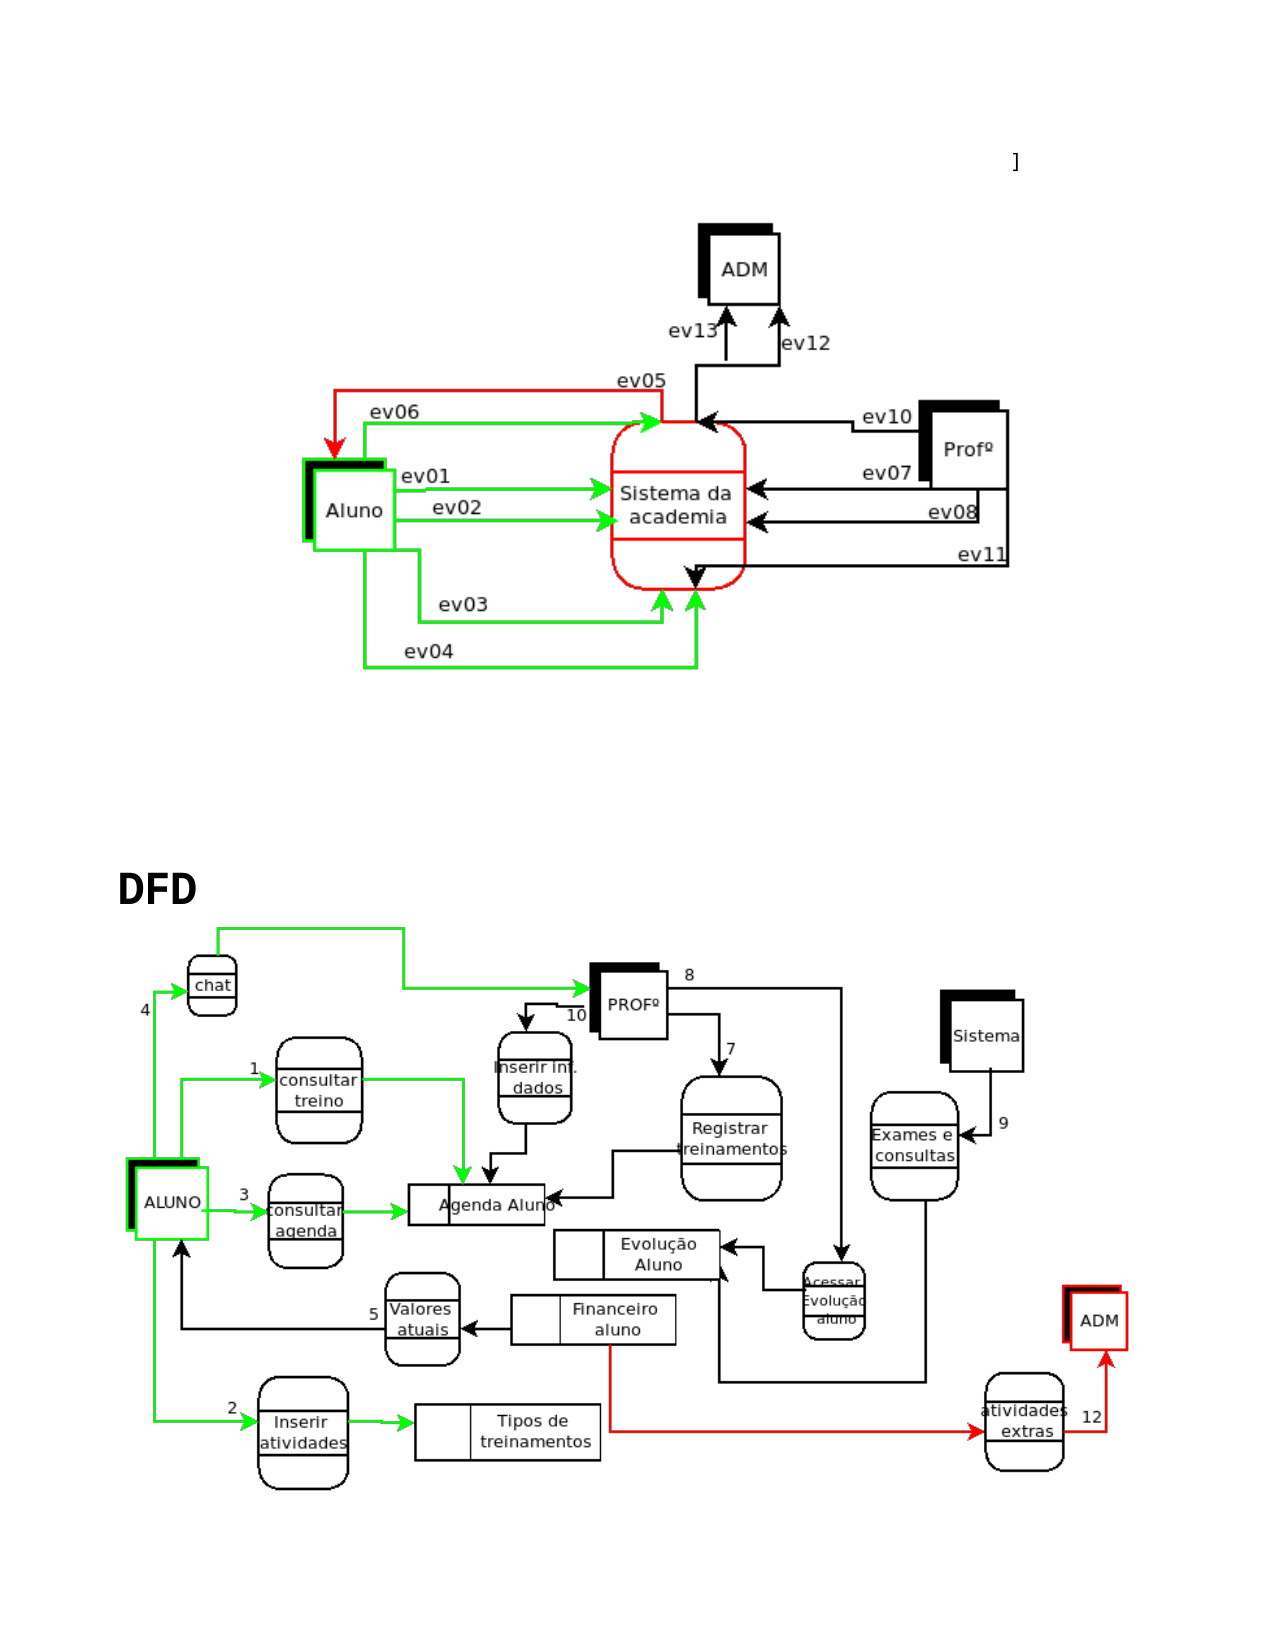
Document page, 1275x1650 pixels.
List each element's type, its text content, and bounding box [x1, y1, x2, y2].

picture [143, 167, 1011, 671]
text DFD [118, 857, 1157, 917]
text ] [118, 147, 1157, 175]
picture [91, 926, 1131, 1493]
